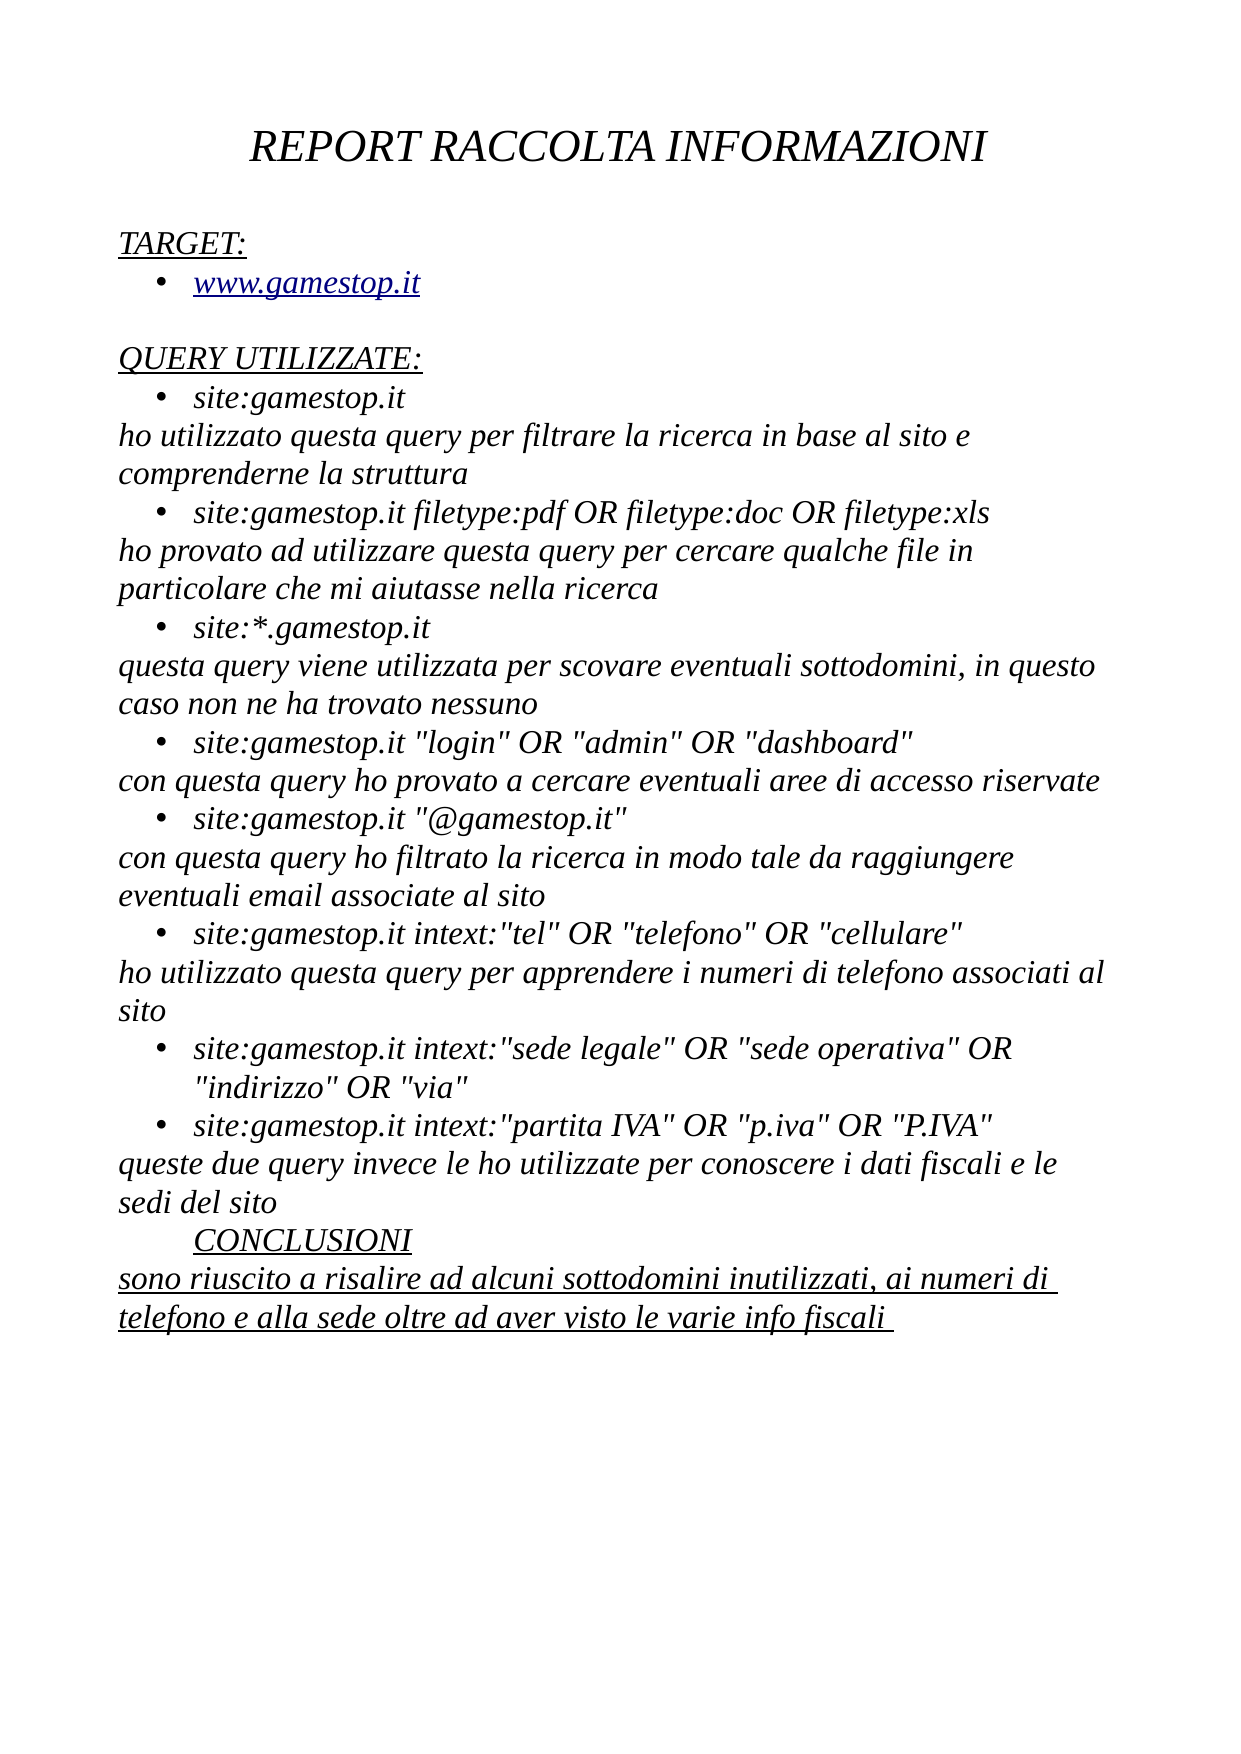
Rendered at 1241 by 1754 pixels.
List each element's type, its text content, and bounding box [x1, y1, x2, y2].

list site:*.gamestop.it [156, 607, 1122, 645]
text ho provato ad utilizzare questa query per cercare qualche file in particolare che mi aiutasse nella ricerca [118, 530, 1122, 607]
text questa query viene utilizzata per scovare eventuali sottodomini, in questo caso non ne ha trovato nessuno [118, 645, 1122, 722]
text TARGET: [118, 223, 1122, 262]
list site:gamestop.it intext:"tel" OR "telefono" OR "cellulare" [156, 913, 1122, 952]
text ho utilizzato questa query per apprendere i numeri di telefono associati al sito [118, 952, 1122, 1028]
list site:gamestop.it intext:"partita IVA" OR "p.iva" OR "P.IVA" [156, 1105, 1122, 1143]
list site:gamestop.it filetype:pdf OR filetype:doc OR filetype:xls [156, 492, 1122, 530]
list site:gamestop.it [156, 377, 1122, 415]
list site:gamestop.it intext:"sede legale" OR "sede operativa" OR "indirizzo" OR "via" [156, 1028, 1122, 1105]
list CONCLUSIONI [156, 1220, 1122, 1258]
list site:gamestop.it "login" OR "admin" OR "dashboard" [156, 722, 1122, 760]
text ho utilizzato questa query per filtrare la ricerca in base al sito e comprenderne la struttura [118, 415, 1122, 492]
list site:gamestop.it "@gamestop.it" [156, 798, 1122, 837]
text sono riuscito a risalire ad alcuni sottodomini inutilizzati, ai numeri di telefono e alla sede oltre ad aver visto le varie info fiscali [118, 1258, 1122, 1335]
text QUERY UTILIZZATE: [118, 338, 1122, 377]
text REPORT RACCOLTA INFORMAZIONI [118, 118, 1122, 171]
list www.gamestop.it [156, 262, 1122, 300]
text queste due query invece le ho utilizzate per conoscere i dati fiscali e le sedi del sito [118, 1143, 1122, 1220]
text con questa query ho filtrato la ricerca in modo tale da raggiungere eventuali email associate al sito [118, 837, 1122, 913]
text con questa query ho provato a cercare eventuali aree di accesso riservate [118, 760, 1122, 798]
